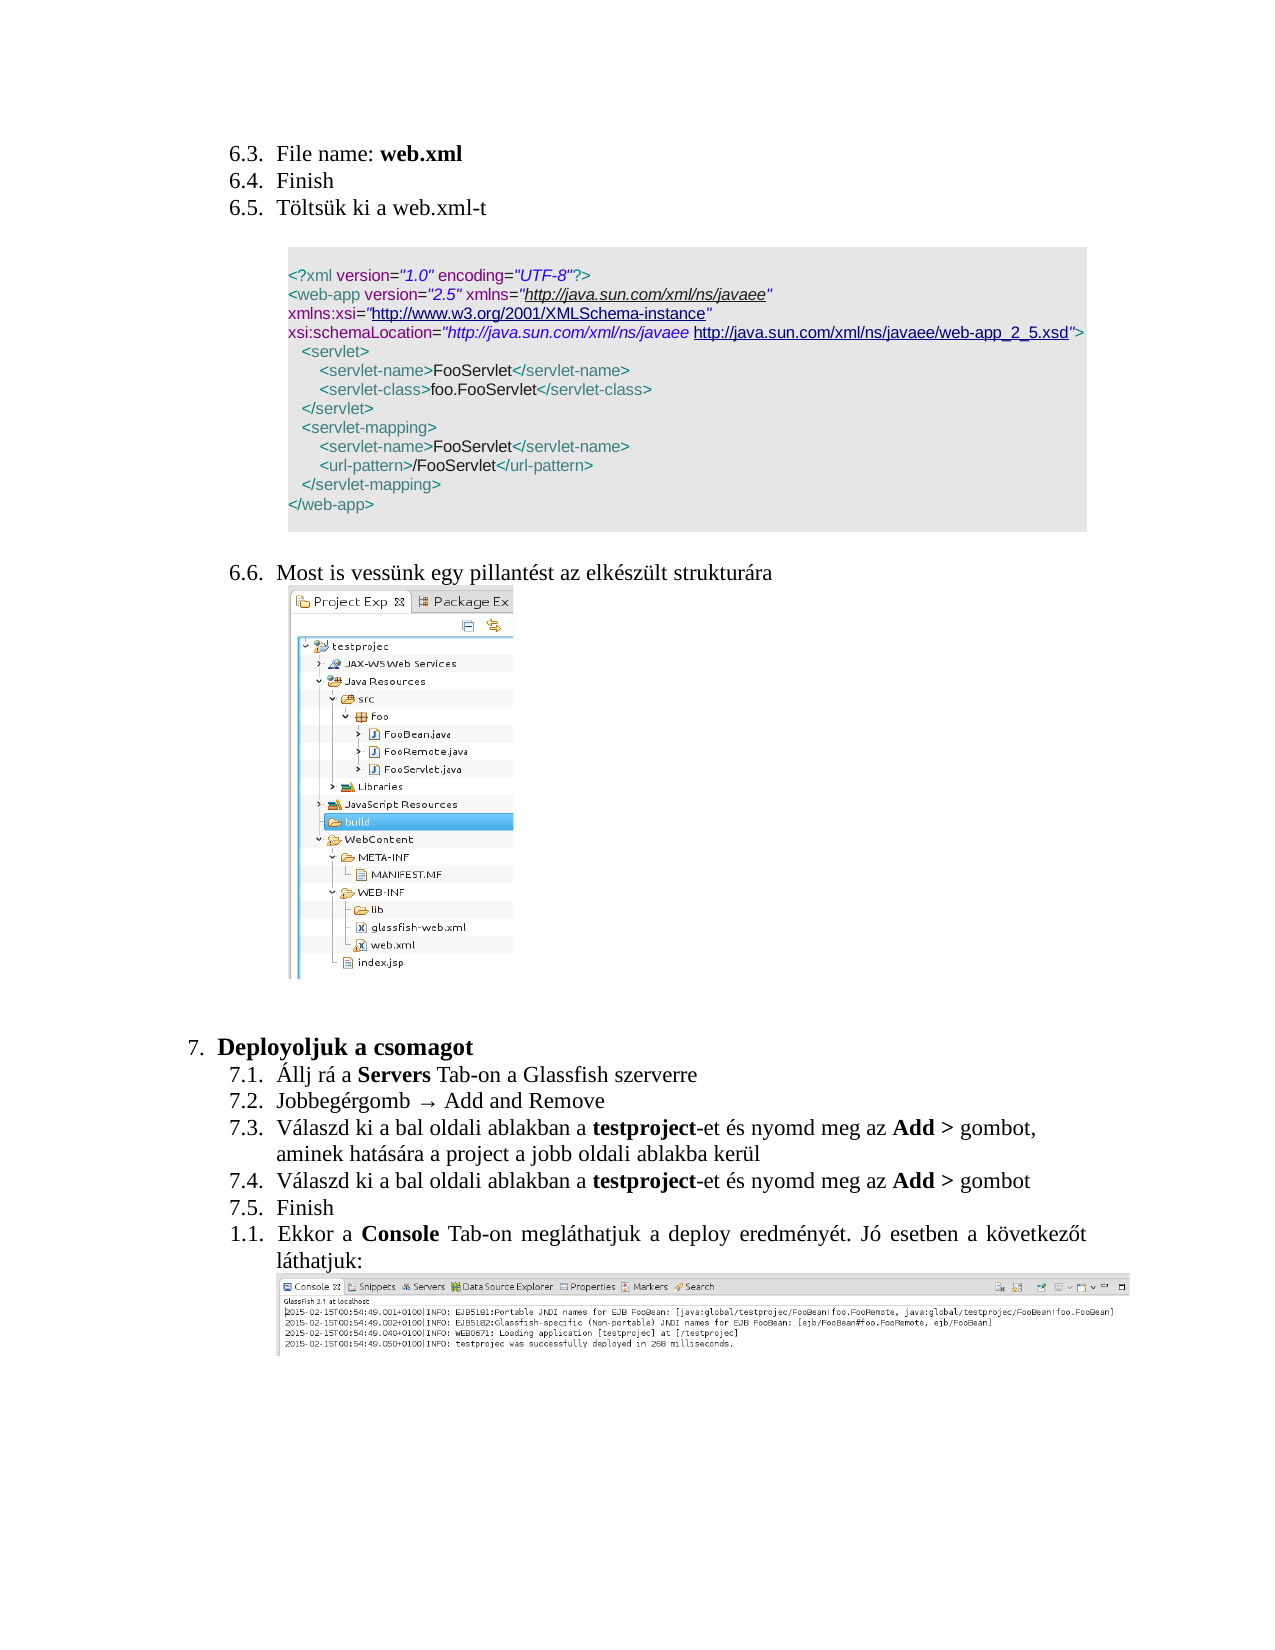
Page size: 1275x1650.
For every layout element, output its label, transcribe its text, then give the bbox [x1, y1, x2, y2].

subtitle Válaszd ki a bal oldali ablakban a testproject-et és nyomd meg az Add > gombot, aminek hatására a project a jobb oldali ablakba kerül [229, 1114, 1087, 1167]
text xmlns:xsi="http://www.w3.org/2001/XMLSchema-instance" [288, 304, 1087, 323]
picture [287, 585, 514, 979]
text <servlet-name>FooServlet</servlet-name> [288, 361, 1087, 380]
text xsi:schemaLocation="http://java.sun.com/xml/ns/javaee http://java.sun.com/xml/ns/javaee/web-app_2_5.xsd"> [288, 323, 1087, 342]
subtitle Állj rá a Servers Tab-on a Glassfish szerverre [229, 1061, 1087, 1087]
text <servlet-name>FooServlet</servlet-name> [288, 437, 1087, 456]
text </servlet> [288, 399, 1087, 418]
text <?xml version="1.0" encoding="UTF-8"?> [288, 266, 1087, 285]
list Ekkor a Console Tab-on megláthatjuk a deploy eredményét. Jó esetben a következőt láthatjuk: [223, 1220, 1087, 1273]
text <servlet> [288, 342, 1087, 361]
text <url-pattern>/FooServlet</url-pattern> [288, 456, 1087, 475]
subtitle Deployoljuk a csomagot [187, 1031, 1087, 1061]
text <servlet-class>foo.FooServlet</servlet-class> [288, 380, 1087, 399]
text <web-app version="2.5" xmlns="http://java.sun.com/xml/ns/javaee" [288, 285, 1087, 304]
subtitle Válaszd ki a bal oldali ablakban a testproject-et és nyomd meg az Add > gombot [229, 1167, 1087, 1193]
subtitle Finish [229, 1193, 1087, 1220]
text </web-app> [288, 494, 1087, 513]
subtitle Jobbegérgomb → Add and Remove [229, 1087, 1087, 1114]
subtitle Töltsük ki a web.xml-t [229, 193, 1087, 220]
subtitle Most is vessünk egy pillantést az elkészült strukturára [229, 559, 1087, 586]
picture [276, 1273, 1130, 1356]
subtitle File name: web.xml [229, 140, 1087, 167]
subtitle Finish [229, 167, 1087, 193]
text <servlet-mapping> [288, 418, 1087, 437]
text </servlet-mapping> [288, 475, 1087, 494]
